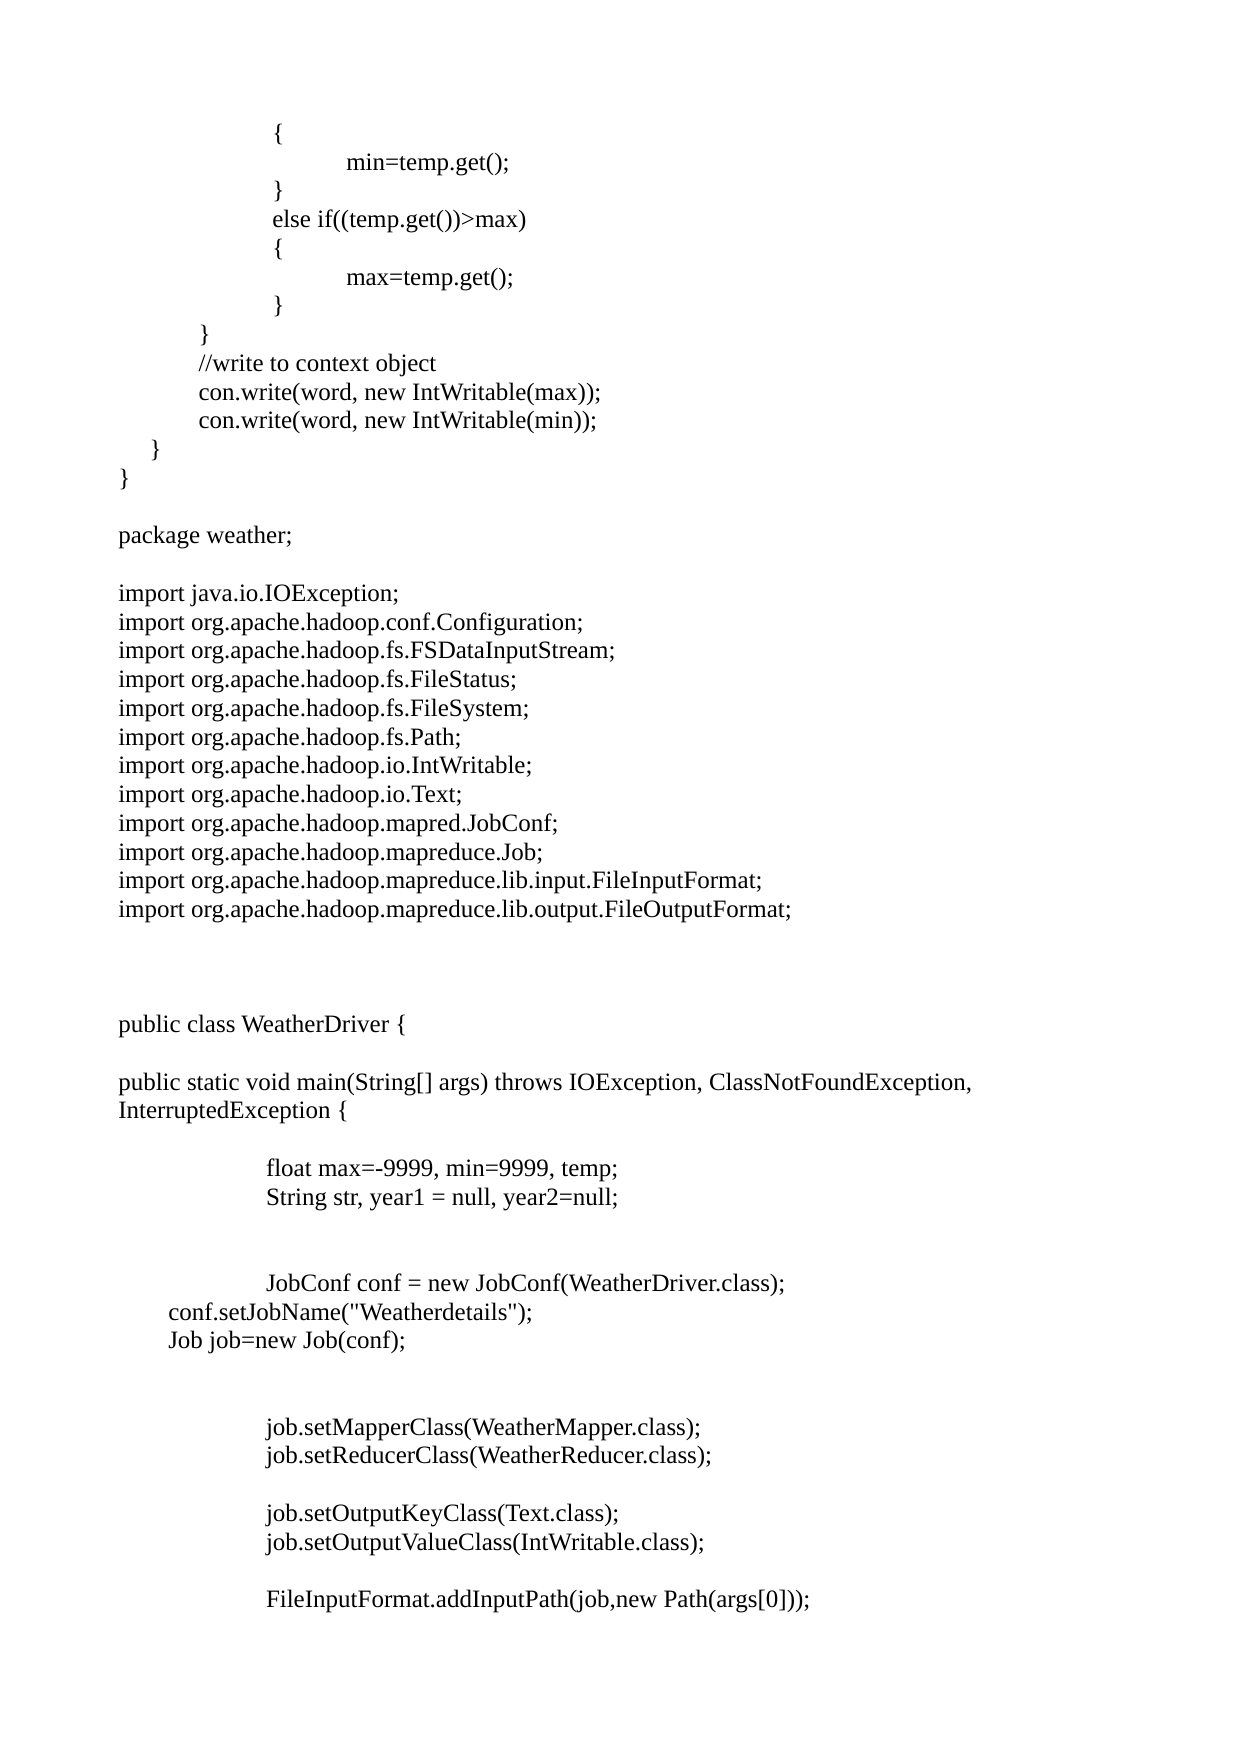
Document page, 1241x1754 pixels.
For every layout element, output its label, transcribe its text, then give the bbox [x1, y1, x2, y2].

text } [118, 319, 1122, 348]
text float max=-9999, min=9999, temp; [118, 1153, 1122, 1182]
text import org.apache.hadoop.fs.FileStatus; [118, 664, 1122, 693]
text job.setOutputValueClass(IntWritable.class); [118, 1527, 1122, 1556]
text String str, year1 = null, year2=null; [118, 1182, 1122, 1211]
text import org.apache.hadoop.fs.Path; [118, 722, 1122, 751]
text public static void main(String[] args) throws IOException, ClassNotFoundException, InterruptedException { [118, 1067, 1122, 1124]
text con.write(word, new IntWritable(min)); [118, 406, 1122, 434]
text conf.setJobName("Weatherdetails"); [118, 1297, 1122, 1326]
text job.setReducerClass(WeatherReducer.class); [118, 1441, 1122, 1469]
text import org.apache.hadoop.mapreduce.Job; [118, 837, 1122, 866]
text FileInputFormat.addInputPath(job,new Path(args[0])); [118, 1584, 1122, 1613]
text job.setMapperClass(WeatherMapper.class); [118, 1412, 1122, 1441]
text { [118, 233, 1122, 262]
text } [118, 463, 1122, 492]
text package weather; [118, 521, 1122, 549]
text import org.apache.hadoop.fs.FSDataInputStream; [118, 636, 1122, 664]
text import org.apache.hadoop.conf.Configuration; [118, 607, 1122, 636]
text } [118, 291, 1122, 319]
text public class WeatherDriver { [118, 1009, 1122, 1038]
text else if((temp.get())>max) [118, 204, 1122, 233]
text import org.apache.hadoop.io.IntWritable; [118, 751, 1122, 779]
text import org.apache.hadoop.mapreduce.lib.output.FileOutputFormat; [118, 894, 1122, 923]
text import java.io.IOException; [118, 578, 1122, 607]
text job.setOutputKeyClass(Text.class); [118, 1498, 1122, 1527]
text import org.apache.hadoop.mapred.JobConf; [118, 808, 1122, 837]
text JobConf conf = new JobConf(WeatherDriver.class); [118, 1268, 1122, 1297]
text max=temp.get(); [118, 262, 1122, 291]
text Job job=new Job(conf); [118, 1326, 1122, 1354]
text con.write(word, new IntWritable(max)); [118, 377, 1122, 406]
text import org.apache.hadoop.fs.FileSystem; [118, 693, 1122, 722]
text } [118, 176, 1122, 204]
text { [118, 118, 1122, 147]
text min=temp.get(); [118, 147, 1122, 176]
text import org.apache.hadoop.io.Text; [118, 779, 1122, 808]
text //write to context object [118, 348, 1122, 377]
text } [118, 434, 1122, 463]
text import org.apache.hadoop.mapreduce.lib.input.FileInputFormat; [118, 866, 1122, 894]
